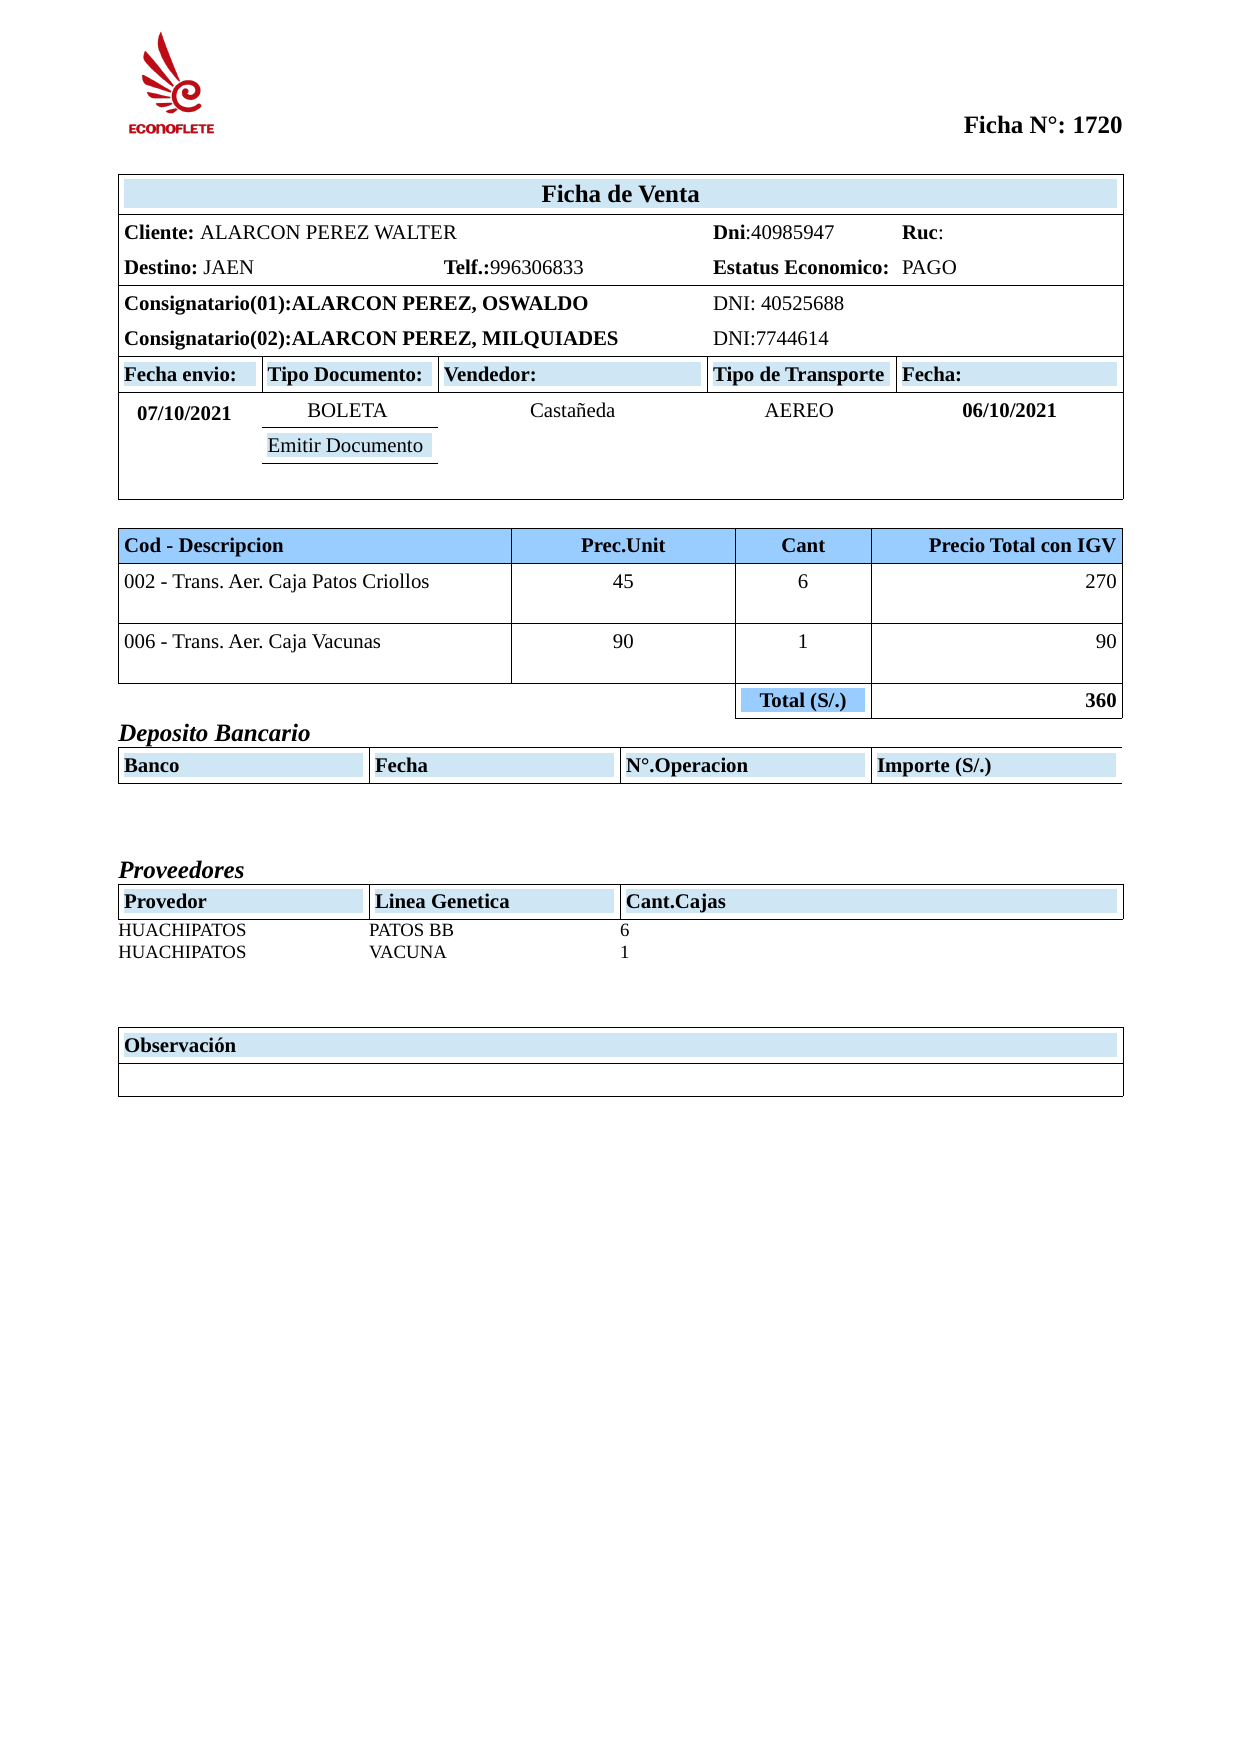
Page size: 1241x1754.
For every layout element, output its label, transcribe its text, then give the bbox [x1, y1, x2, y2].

table_cell 45 [512, 564, 735, 623]
table_cell 270 [872, 564, 1122, 623]
table_cell Consignatario(02):ALARCON PEREZ, MILQUIADES [119, 321, 707, 356]
picture [118, 31, 225, 134]
table_cell [620, 963, 1123, 984]
table_cell [118, 1006, 369, 1027]
table_cell BOLETA [262, 393, 438, 427]
table_header Importe (S/.) [872, 748, 1122, 782]
table_cell 06/10/2021 [896, 393, 1123, 498]
table_cell [118, 963, 369, 984]
table_cell 6 [620, 920, 1123, 941]
table_cell Castañeda [438, 393, 707, 498]
table_cell 1 [736, 624, 871, 682]
table_header Prec.Unit [512, 529, 735, 563]
table_cell 002 - Trans. Aer. Caja Patos Criollos [119, 564, 511, 623]
table_cell [119, 1064, 1123, 1096]
table_cell 07/10/2021 [119, 393, 262, 498]
table_cell Total (S/.) [736, 684, 871, 718]
table_cell [369, 831, 620, 855]
table_cell Destino: JAEN [119, 249, 438, 285]
table_cell Consignatario(01):ALARCON PEREZ, OSWALDO [119, 286, 707, 321]
table_cell Telf.:996306833 [438, 249, 707, 285]
table_cell Fecha envio: [119, 357, 262, 392]
table_cell [369, 984, 620, 1006]
table_cell [620, 984, 1123, 1006]
table_header Observación [119, 1028, 1123, 1063]
table_header Banco [119, 748, 369, 782]
table_cell PAGO [896, 249, 1123, 285]
table_cell 360 [872, 684, 1122, 718]
table_cell [369, 807, 620, 831]
table_cell PATOS BB [369, 920, 620, 941]
table_cell [262, 464, 438, 498]
table_cell 006 - Trans. Aer. Caja Vacunas [119, 624, 511, 682]
table_header Cod - Descripcion [119, 529, 511, 563]
table_cell [871, 831, 1122, 855]
table_cell [369, 963, 620, 984]
table_header Fecha [370, 748, 620, 782]
table_cell [118, 831, 369, 855]
table_cell [871, 784, 1122, 807]
table_cell [511, 684, 735, 718]
table_cell [620, 831, 871, 855]
table_cell HUACHIPATOS [118, 920, 369, 941]
table_cell [369, 784, 620, 807]
table_header Precio Total con IGV [872, 529, 1122, 563]
table_cell 6 [736, 564, 871, 623]
text Proveedores [118, 855, 1122, 883]
table_cell Fecha: [897, 357, 1123, 392]
table_cell Cliente: ALARCON PEREZ WALTER [119, 215, 707, 249]
table_cell [118, 684, 511, 718]
table_cell Dni:40985947 [707, 215, 896, 249]
table_cell DNI: 40525688 [707, 286, 1123, 321]
table_header Provedor [119, 885, 369, 919]
table_cell Ruc: [896, 215, 1123, 249]
table_header Cant [736, 529, 871, 563]
table_cell Tipo Documento: [263, 357, 438, 392]
table_cell AEREO [707, 393, 896, 498]
table_header Cant.Cajas [621, 885, 1123, 919]
table_cell DNI:7744614 [707, 321, 1123, 356]
table_cell [620, 784, 871, 807]
table_cell 90 [512, 624, 735, 682]
table_cell [871, 807, 1122, 831]
table_header Ficha de Venta [119, 175, 1123, 214]
table_cell VACUNA [369, 941, 620, 962]
table_cell HUACHIPATOS [118, 941, 369, 962]
table_cell Tipo de Transporte [708, 357, 896, 392]
table_cell 1 [620, 941, 1123, 962]
text Deposito Bancario [118, 718, 1122, 747]
table_cell [369, 1006, 620, 1027]
table_cell Emitir Documento [262, 428, 438, 463]
table_header N°.Operacion [621, 748, 871, 782]
table_cell Vendedor: [439, 357, 707, 392]
table_cell [620, 1006, 1123, 1027]
table_cell Estatus Economico: [707, 249, 896, 285]
table_header Linea Genetica [370, 885, 620, 919]
table_cell [118, 784, 369, 807]
table_cell [118, 984, 369, 1006]
table_cell [118, 807, 369, 831]
table_cell 90 [872, 624, 1122, 682]
table_cell [620, 807, 871, 831]
